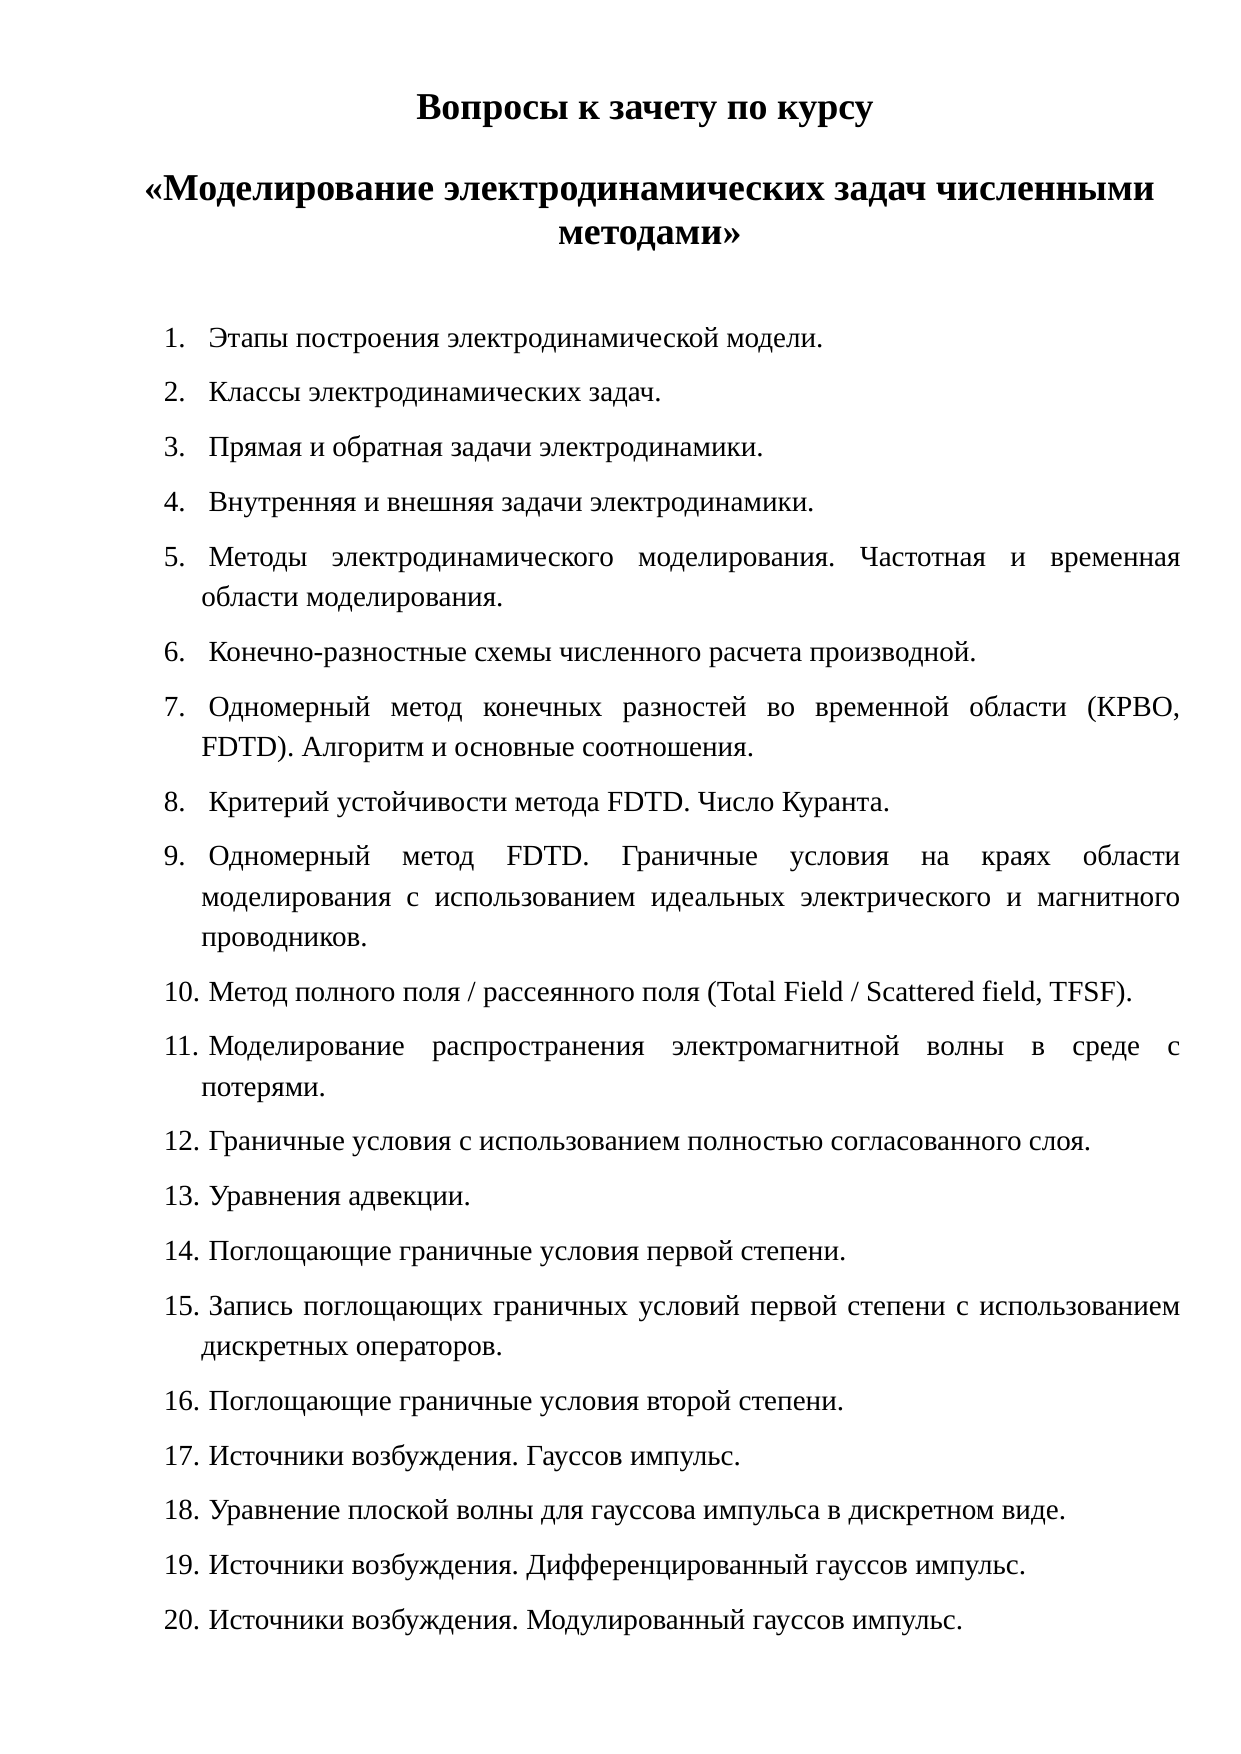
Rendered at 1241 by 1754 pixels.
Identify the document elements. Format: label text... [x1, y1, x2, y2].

list Запись поглощающих граничных условий первой степени с использованием дискретных операторов. [163, 1288, 1181, 1362]
list Конечно-разностные схемы численного расчета производной. [163, 634, 1181, 667]
list Этапы построения электродинамической модели. [163, 320, 1181, 353]
list Уравнения адвекции. [163, 1178, 1181, 1212]
list Внутренняя и внешняя задачи электродинамики. [163, 484, 1181, 518]
list Классы электродинамических задач. [163, 374, 1181, 408]
list Источники возбуждения. Модулированный гауссов импульс. [163, 1602, 1181, 1636]
list Метод полного поля / рассеянного поля (Total Field / Scattered field, TFSF). [163, 974, 1181, 1007]
list Методы электродинамического моделирования. Частотная и временная области моделирования. [163, 539, 1181, 613]
list Источники возбуждения. Гауссов импульс. [163, 1438, 1181, 1471]
list Одномерный метод FDTD. Граничные условия на краях области моделирования с использованием идеальных электрического и магнитного проводников. [163, 838, 1181, 952]
list Поглощающие граничные условия первой степени. [163, 1233, 1181, 1267]
list Граничные условия с использованием полностью согласованного слоя. [163, 1123, 1181, 1157]
list Прямая и обратная задачи электродинамики. [163, 429, 1181, 463]
list Поглощающие граничные условия второй степени. [163, 1383, 1181, 1416]
list Уравнение плоской волны для гауссова импульса в дискретном виде. [163, 1492, 1181, 1526]
list Источники возбуждения. Дифференцированный гауссов импульс. [163, 1547, 1181, 1581]
list Моделирование распространения электромагнитной волны в среде с потерями. [163, 1028, 1181, 1102]
list Одномерный метод конечных разностей во временной области (КРВО, FDTD). Алгоритм и основные соотношения. [163, 689, 1181, 762]
subtitle «Моделирование электродинамических задач численными методами» [118, 165, 1181, 252]
subtitle Вопросы к зачету по курсу [118, 84, 1181, 128]
list Критерий устойчивости метода FDTD. Число Куранта. [163, 784, 1181, 817]
